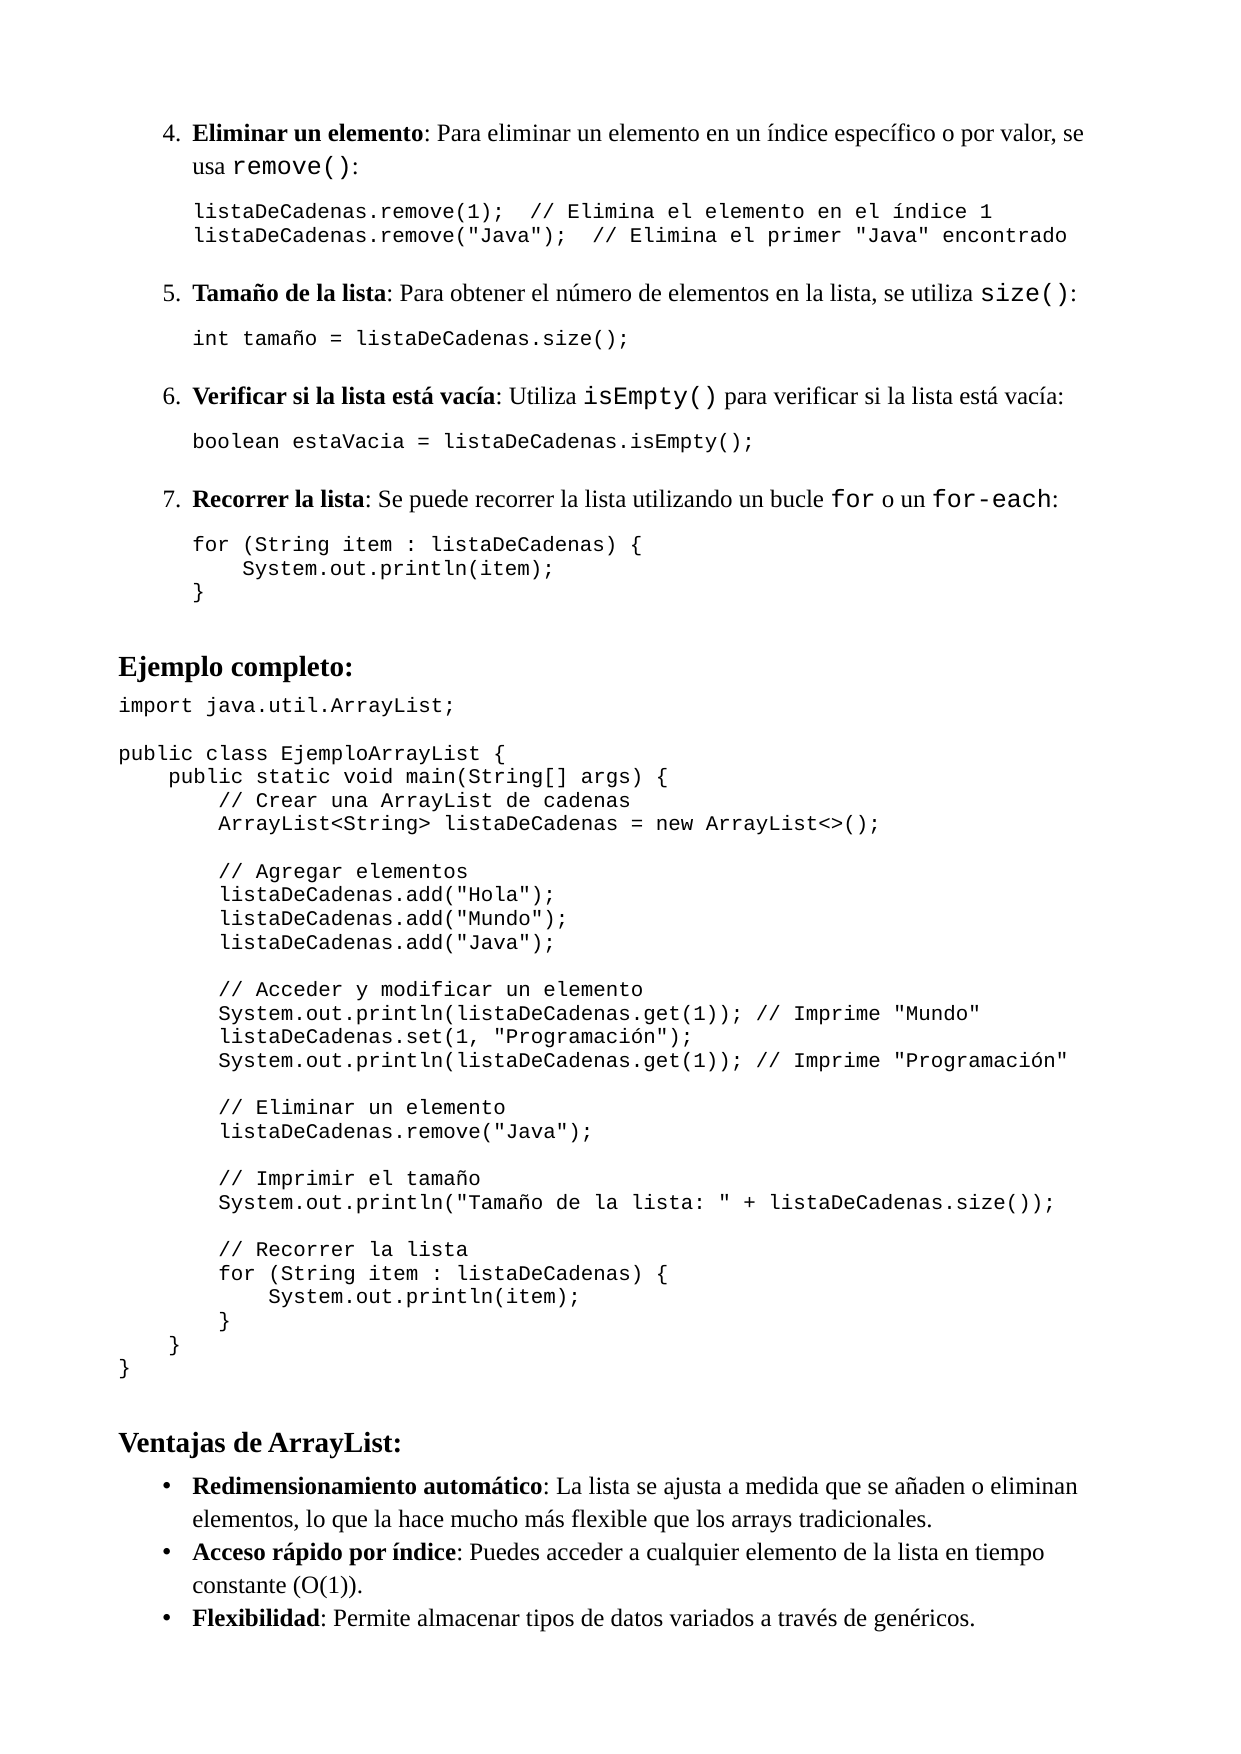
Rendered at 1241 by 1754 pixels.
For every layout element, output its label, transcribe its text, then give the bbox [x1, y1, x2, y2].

subtitle Ventajas de ArrayList: [118, 1425, 1122, 1458]
subtitle Ejemplo completo: [118, 649, 1122, 683]
text for (String item : listaDeCadenas) { [118, 1263, 1122, 1286]
text listaDeCadenas.add("Hola"); [118, 884, 1122, 908]
list Flexibilidad: Permite almacenar tipos de datos variados a través de genéricos. [162, 1603, 1122, 1632]
list Verificar si la lista está vacía: Utiliza isEmpty() para verificar si la lista está vacía: [162, 381, 1122, 412]
text public static void main(String[] args) { [118, 766, 1122, 790]
text System.out.println("Tamaño de la lista: " + listaDeCadenas.size()); [118, 1192, 1122, 1215]
list listaDeCadenas.remove(1); // Elimina el elemento en el índice 1 [162, 201, 1122, 225]
text // Agregar elementos [118, 861, 1122, 884]
text listaDeCadenas.add("Java"); [118, 932, 1122, 955]
list Redimensionamiento automático: La lista se ajusta a medida que se añaden o eliminan elementos, lo que la hace mucho más flexible que los arrays tradicionales. [162, 1471, 1122, 1533]
text import java.util.ArrayList; [118, 695, 1122, 719]
list } [162, 581, 1122, 605]
list boolean estaVacia = listaDeCadenas.isEmpty(); [162, 431, 1122, 455]
text listaDeCadenas.add("Mundo"); [118, 908, 1122, 932]
list Eliminar un elemento: Para eliminar un elemento en un índice específico o por valor, se usa remove(): [162, 118, 1122, 182]
text listaDeCadenas.remove("Java"); [118, 1121, 1122, 1144]
text ArrayList<String> listaDeCadenas = new ArrayList<>(); [118, 813, 1122, 837]
list System.out.println(item); [162, 558, 1122, 581]
text } [118, 1334, 1122, 1357]
text // Acceder y modificar un elemento [118, 979, 1122, 1003]
list int tamaño = listaDeCadenas.size(); [162, 328, 1122, 352]
list listaDeCadenas.remove("Java"); // Elimina el primer "Java" encontrado [162, 225, 1122, 248]
text // Eliminar un elemento [118, 1097, 1122, 1121]
list Acceso rápido por índice: Puedes acceder a cualquier elemento de la lista en tiempo constante (O(1)). [162, 1537, 1122, 1599]
list for (String item : listaDeCadenas) { [162, 534, 1122, 558]
text listaDeCadenas.set(1, "Programación"); [118, 1026, 1122, 1050]
list Tamaño de la lista: Para obtener el número de elementos en la lista, se utiliza size(): [162, 278, 1122, 309]
text // Recorrer la lista [118, 1239, 1122, 1263]
text System.out.println(listaDeCadenas.get(1)); // Imprime "Mundo" [118, 1003, 1122, 1026]
text // Imprimir el tamaño [118, 1168, 1122, 1192]
text // Crear una ArrayList de cadenas [118, 790, 1122, 813]
list Recorrer la lista: Se puede recorrer la lista utilizando un bucle for o un for-each: [162, 484, 1122, 515]
text System.out.println(listaDeCadenas.get(1)); // Imprime "Programación" [118, 1050, 1122, 1073]
text } [118, 1357, 1122, 1381]
text System.out.println(item); [118, 1286, 1122, 1310]
text } [118, 1310, 1122, 1334]
text public class EjemploArrayList { [118, 742, 1122, 766]
